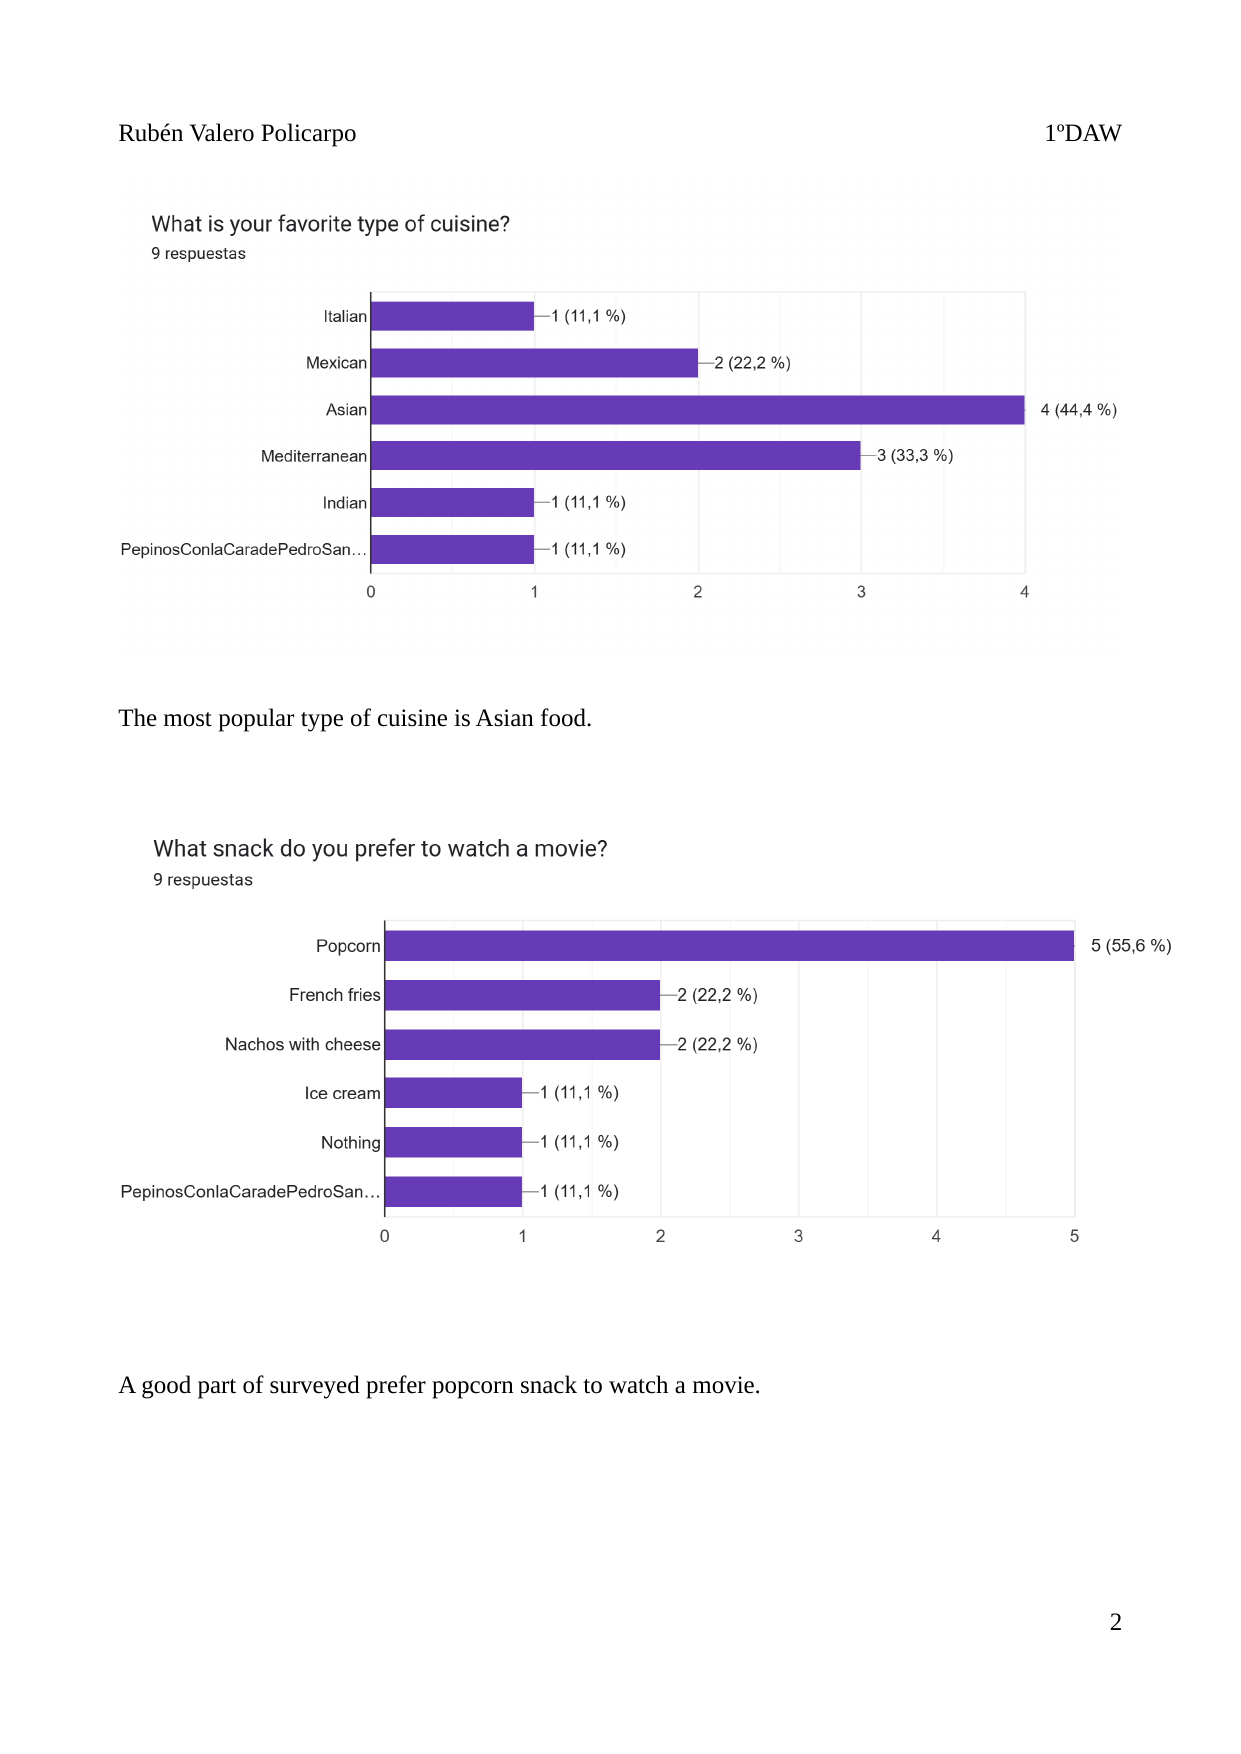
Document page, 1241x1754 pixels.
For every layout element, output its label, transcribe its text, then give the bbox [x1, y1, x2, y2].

text The most popular type of cuisine is Asian food. [118, 703, 1122, 732]
picture [118, 798, 1181, 1304]
text A good part of surveyed prefer popcorn snack to watch a movie. [118, 1370, 1122, 1399]
picture [118, 176, 1126, 656]
